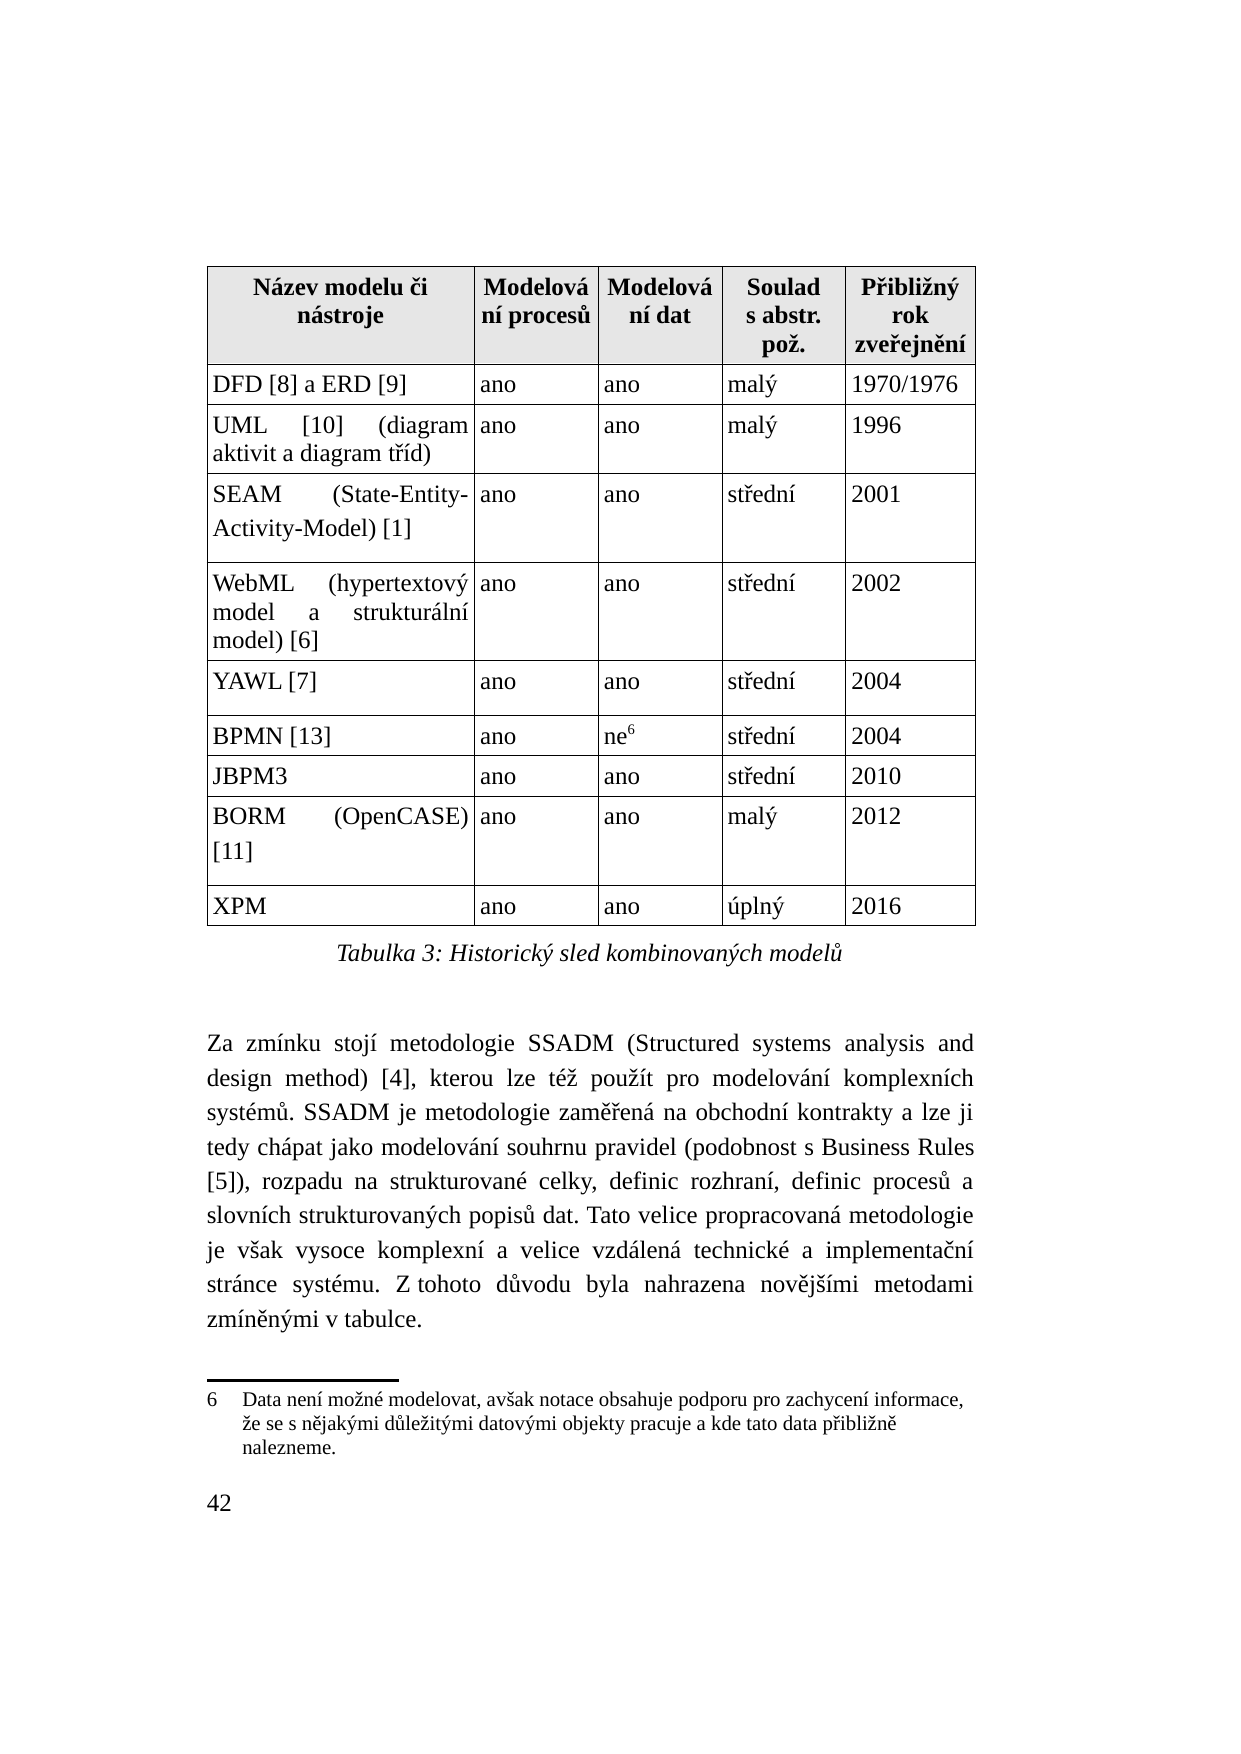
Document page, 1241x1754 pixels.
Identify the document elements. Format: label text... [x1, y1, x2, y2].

table_cell 2002 [846, 563, 975, 660]
text Za zmínku stojí metodologie SSADM (Structured systems analysis and design method) [4], kterou lze též použít pro modelování komplexních systémů. SSADM je metodologie zaměřená na obchodní kontrakty a lze ji tedy chápat jako modelování souhrnu pravidel (podobnost s Business Rules [5]), rozpadu na strukturované celky, definic rozhraní, definic procesů a slovních strukturovaných popisů dat. Tato velice propracovaná metodologie je však vysoce komplexní a velice vzdálená technické a implementační stránce systému. Z tohoto důvodu byla nahrazena novějšími metodami zmíněnými v tabulce. [207, 1028, 974, 1333]
table_cell ano [475, 474, 598, 562]
table_cell malý [723, 405, 845, 473]
table_cell ano [599, 365, 722, 404]
table_cell JBPM3 [208, 756, 474, 796]
table_cell ano [599, 886, 722, 925]
table_cell ano [475, 756, 598, 796]
table_cell ano [475, 886, 598, 925]
table_cell 1996 [846, 405, 975, 473]
table_cell YAWL [7] [208, 661, 474, 715]
table_cell ano [475, 716, 598, 755]
table_header Modelování procesů [475, 267, 598, 363]
table_cell 2010 [846, 756, 975, 796]
text Tabulka 3: Historický sled kombinovaných modelů [207, 938, 974, 967]
table_header Modelování dat [599, 267, 722, 363]
table_cell SEAM (State-Entity-Activity-Model) [1] [208, 474, 474, 562]
table_header Soulad s abstr. pož. [723, 267, 845, 363]
table_cell střední [723, 661, 845, 715]
table_cell ano [475, 797, 598, 885]
table_cell ano [599, 661, 722, 715]
table_header Přibližný rok zveřejnění [846, 267, 975, 363]
table_cell ano [599, 474, 722, 562]
table_cell 2004 [846, 661, 975, 715]
table_cell ano [475, 661, 598, 715]
table_cell střední [723, 563, 845, 660]
table_cell 1970/1976 [846, 365, 975, 404]
table_cell BPMN [13] [208, 716, 474, 755]
table_cell ano [475, 405, 598, 473]
table_cell 2001 [846, 474, 975, 562]
table_cell 2016 [846, 886, 975, 925]
table_cell ano [475, 365, 598, 404]
table_cell malý [723, 797, 845, 885]
table_cell ano [599, 405, 722, 473]
table_cell BORM (OpenCASE) [11] [208, 797, 474, 885]
table_cell UML [10] (diagram aktivit a diagram tříd) [208, 405, 474, 473]
table_cell ano [599, 797, 722, 885]
table_cell 2004 [846, 716, 975, 755]
table_header Název modelu či nástroje [208, 267, 474, 363]
table_cell malý [723, 365, 845, 404]
table_cell 2012 [846, 797, 975, 885]
table_cell DFD [8] a ERD [9] [208, 365, 474, 404]
table_cell úplný [723, 886, 845, 925]
table_cell střední [723, 716, 845, 755]
table_cell ano [599, 756, 722, 796]
table_cell střední [723, 474, 845, 562]
table_cell ano [599, 563, 722, 660]
table_cell WebML (hypertextový model a strukturální model) [6] [208, 563, 474, 660]
table_cell ano [475, 563, 598, 660]
table_cell střední [723, 756, 845, 796]
table_cell XPM [208, 886, 474, 925]
table_cell ne [599, 716, 722, 755]
